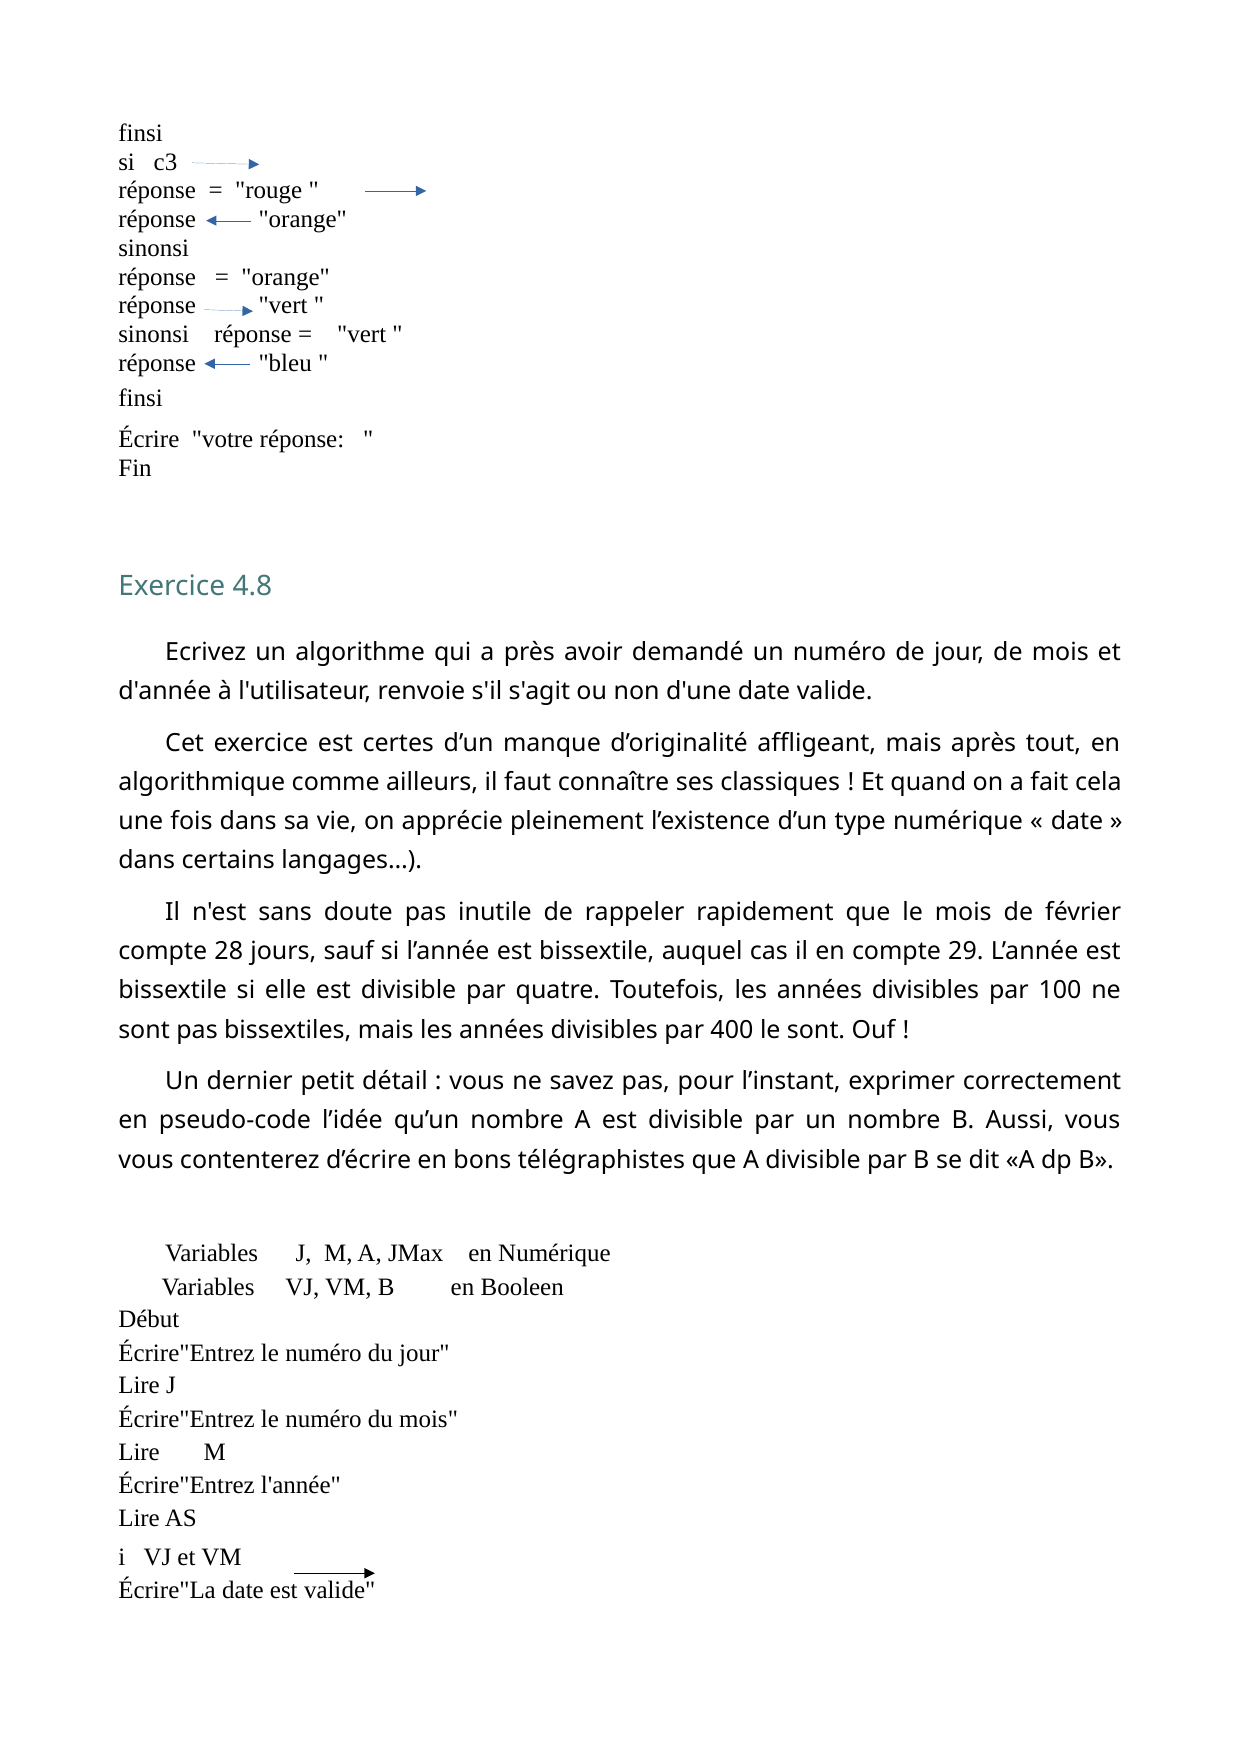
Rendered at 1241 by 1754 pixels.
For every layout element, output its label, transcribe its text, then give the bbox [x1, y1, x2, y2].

text si c3 [118, 147, 1122, 176]
text sinonsi [118, 233, 1122, 262]
text Exercice 4.8 [118, 565, 1122, 603]
text finsi [118, 118, 1122, 147]
text Ecrivez un algorithme qui a près avoir demandé un numéro de jour, de mois et d'année à l'utilisateur, renvoie s'il s'agit ou non d'une date valide. [118, 634, 1122, 707]
text Il n'est sans doute pas inutile de rappeler rapidement que le mois de février compte 28 jours, sauf si l’année est bissextile, auquel cas il en compte 29. L’année est bissextile si elle est divisible par quatre. Toutefois, les années divisibles par 100 ne sont pas bissextiles, mais les années divisibles par 400 le sont. Ouf ! [118, 894, 1122, 1045]
text réponse = "rouge " [118, 176, 1122, 204]
text Écrire "votre réponse: " Fin [118, 424, 1122, 482]
text Cet exercice est certes d’un manque d’originalité affligeant, mais après tout, en algorithmique comme ailleurs, il faut connaître ses classiques ! Et quand on a fait cela une fois dans sa vie, on apprécie pleinement l’existence d’un type numérique « date » dans certains langages…). [118, 725, 1122, 876]
text réponse = "orange" [118, 262, 1122, 291]
text réponse "orange" [118, 204, 1122, 233]
text sinonsi réponse = "vert " [118, 319, 1122, 348]
text Un dernier petit détail : vous ne savez pas, pour l’instant, exprimer correctement en pseudo-code l’idée qu’un nombre A est divisible par un nombre B. Aussi, vous vous contenterez d’écrire en bons télégraphistes que A divisible par B se dit «A dp B». [118, 1063, 1122, 1175]
text i VJ et VM Écrire"La date est valide" [118, 1542, 1122, 1604]
text réponse "vert " [118, 291, 1122, 319]
text réponse "bleu " [118, 348, 1122, 377]
text Variables J, M, A, JMax en Numérique Variables VJ, VM, B en Booleen Début Écrire"Entrez le numéro du jour" Lire J Écrire"Entrez le numéro du mois" Lire M Écrire"Entrez l'année" Lire AS [118, 1238, 1122, 1531]
text finsi [118, 383, 1122, 412]
